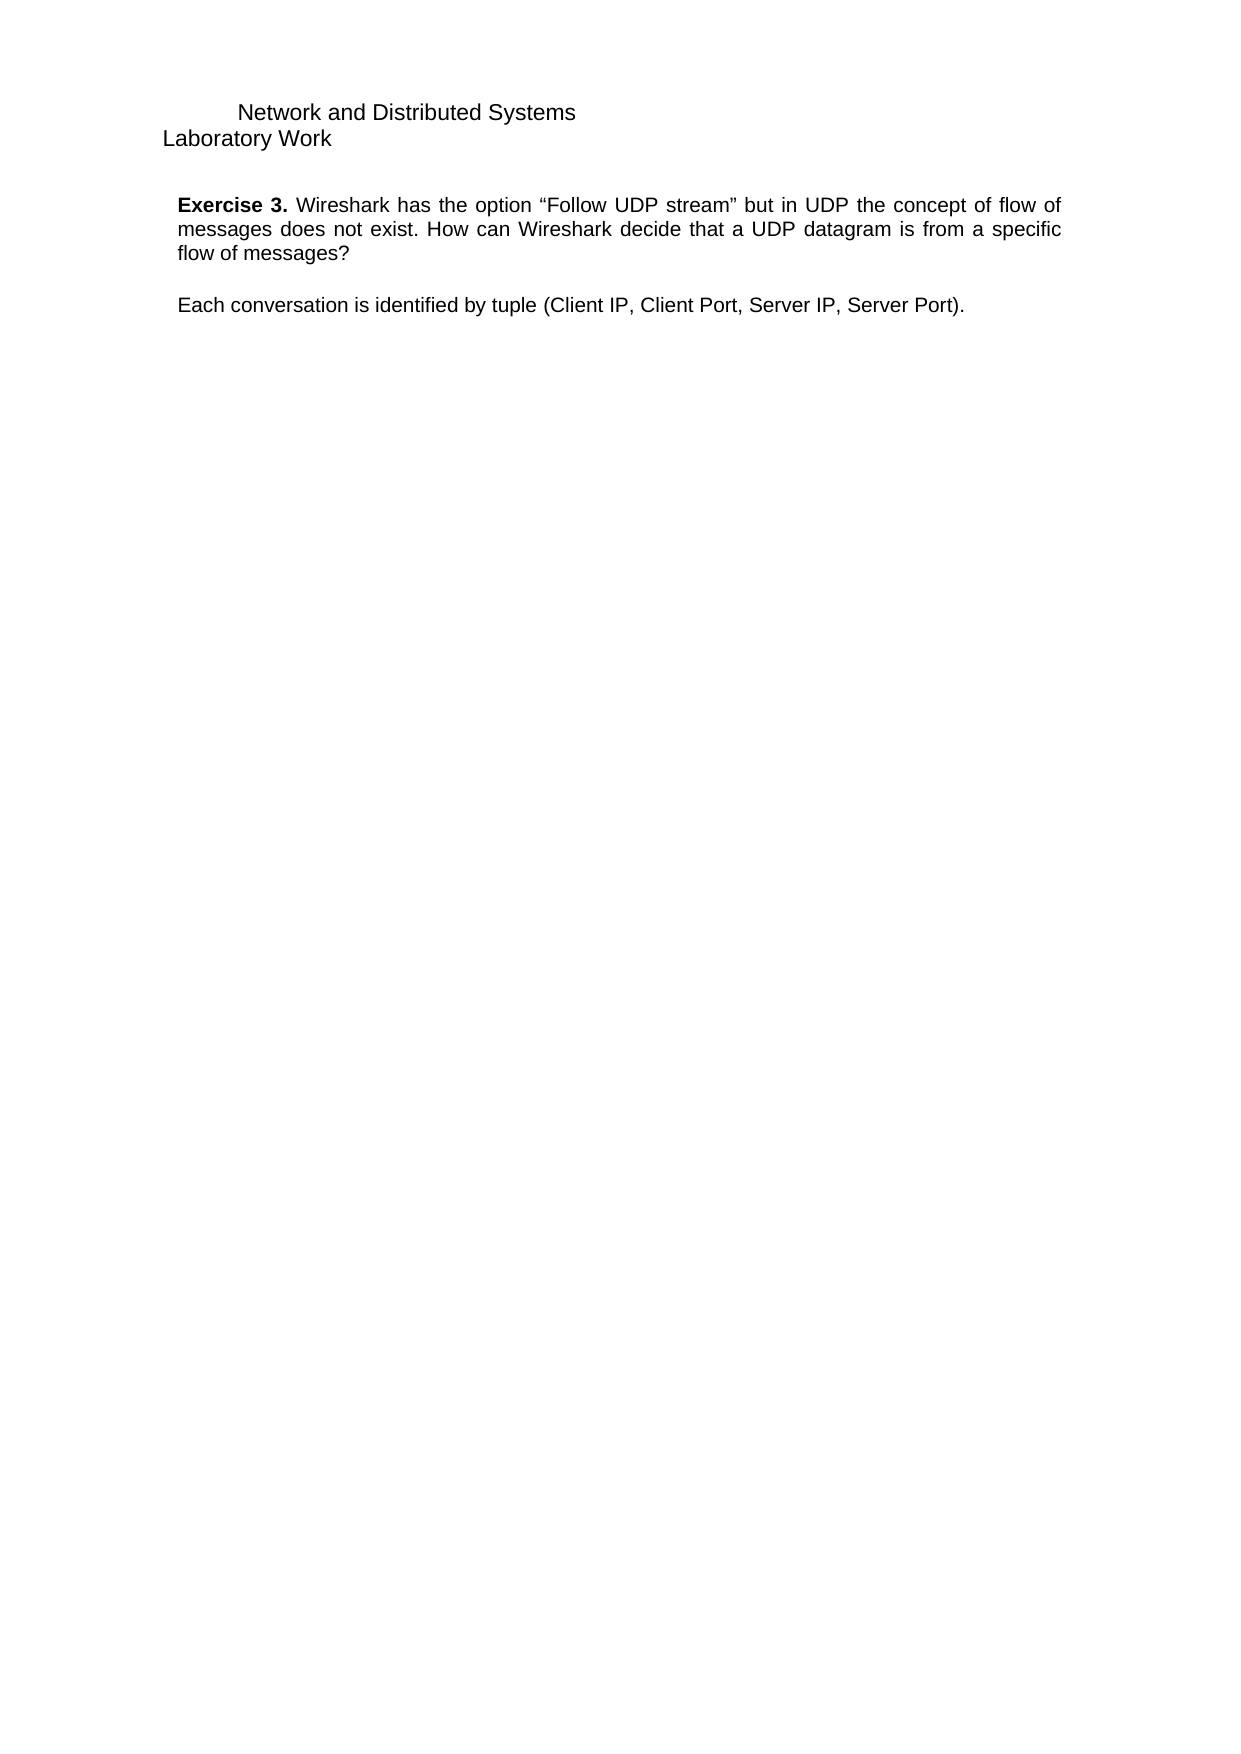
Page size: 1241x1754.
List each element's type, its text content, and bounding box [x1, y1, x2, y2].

text Each conversation is identified by tuple (Client IP, Client Port, Server IP, Server Port). [177, 293, 1063, 317]
text Exercise 3. Wireshark has the option “Follow UDP stream” but in UDP the concept of flow of messages does not exist. How can Wireshark decide that a UDP datagram is from a specific flow of messages? [177, 193, 1063, 264]
